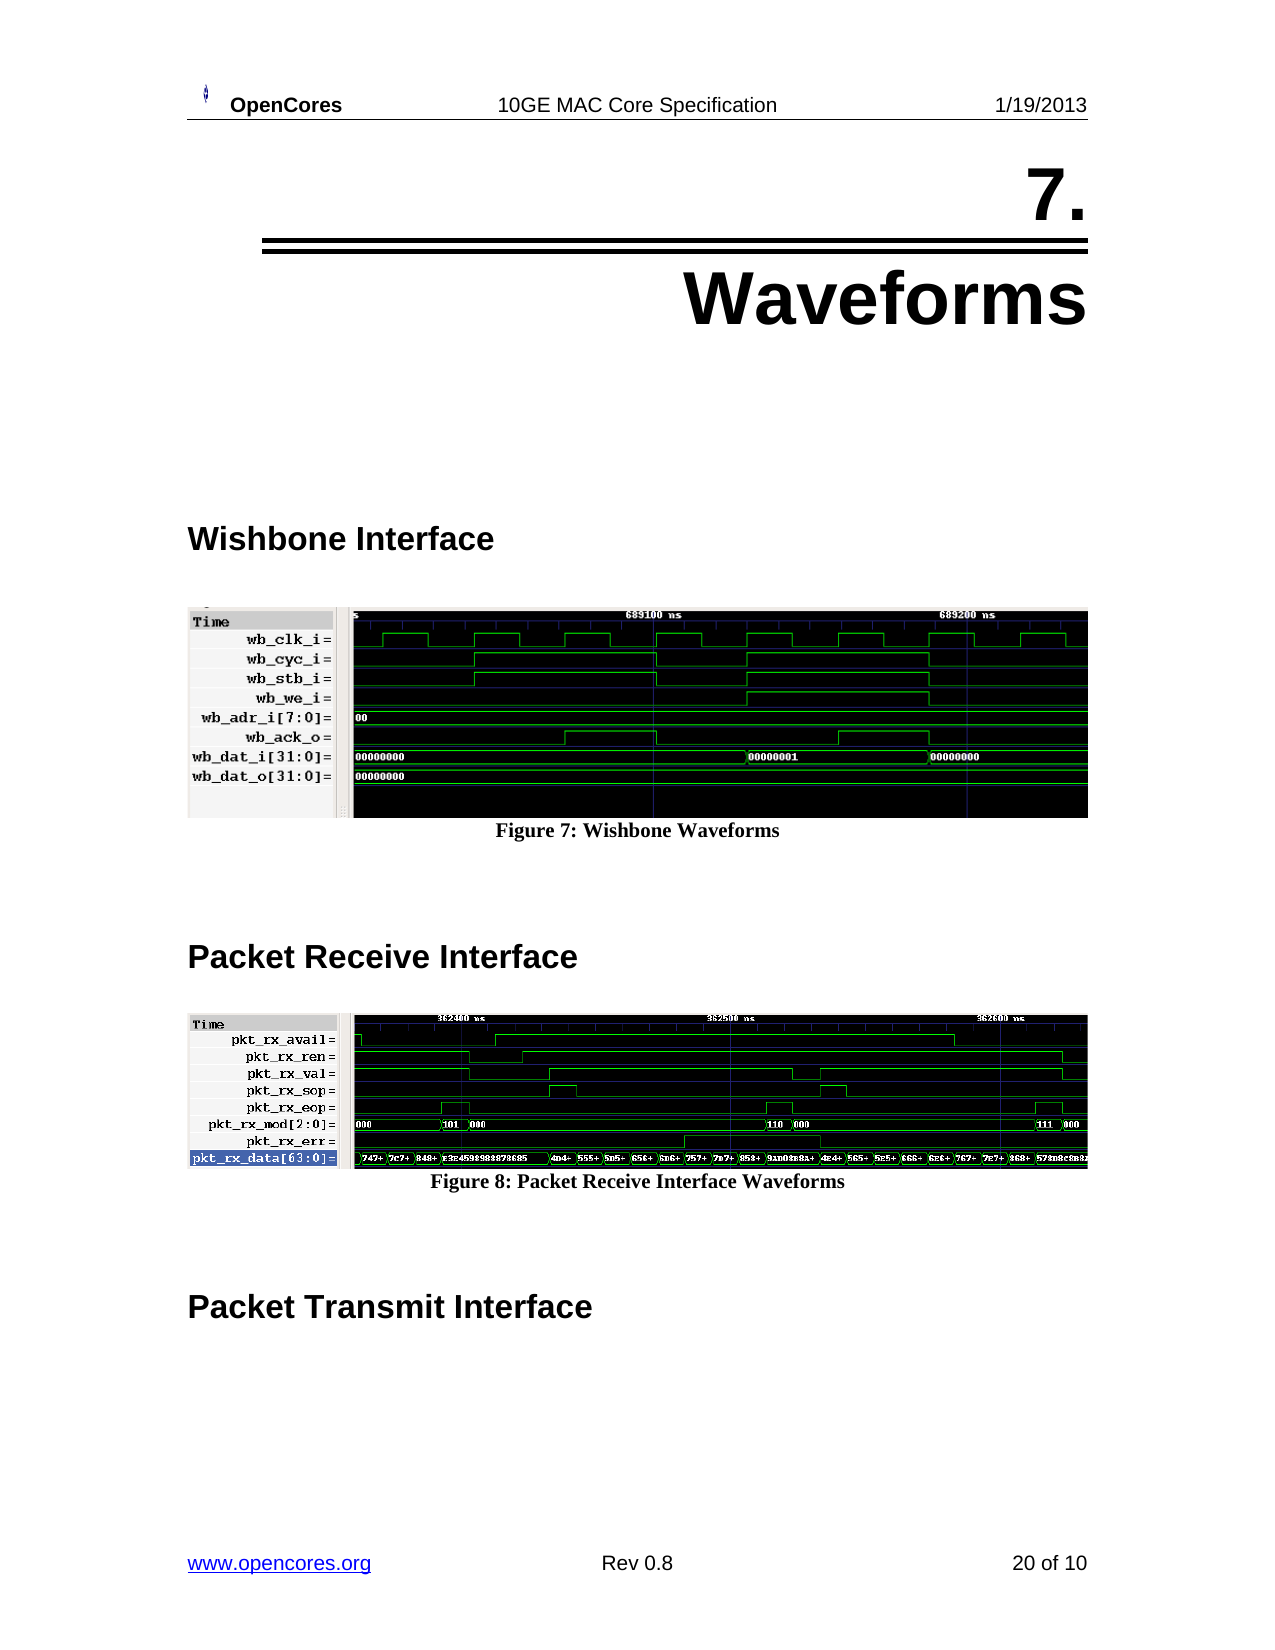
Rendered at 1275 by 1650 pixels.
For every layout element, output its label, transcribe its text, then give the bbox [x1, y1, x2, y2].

picture [187, 607, 1088, 818]
text Figure 7: Wishbone Waveforms [187, 818, 1088, 842]
subtitle Packet Receive Interface [187, 937, 1088, 976]
subtitle Waveforms [187, 254, 1088, 340]
subtitle Wishbone Interface [187, 519, 1088, 557]
picture [187, 1013, 1088, 1169]
text Figure 8: Packet Receive Interface Waveforms [187, 1169, 1088, 1193]
subtitle Packet Transmit Interface [187, 1288, 1088, 1326]
